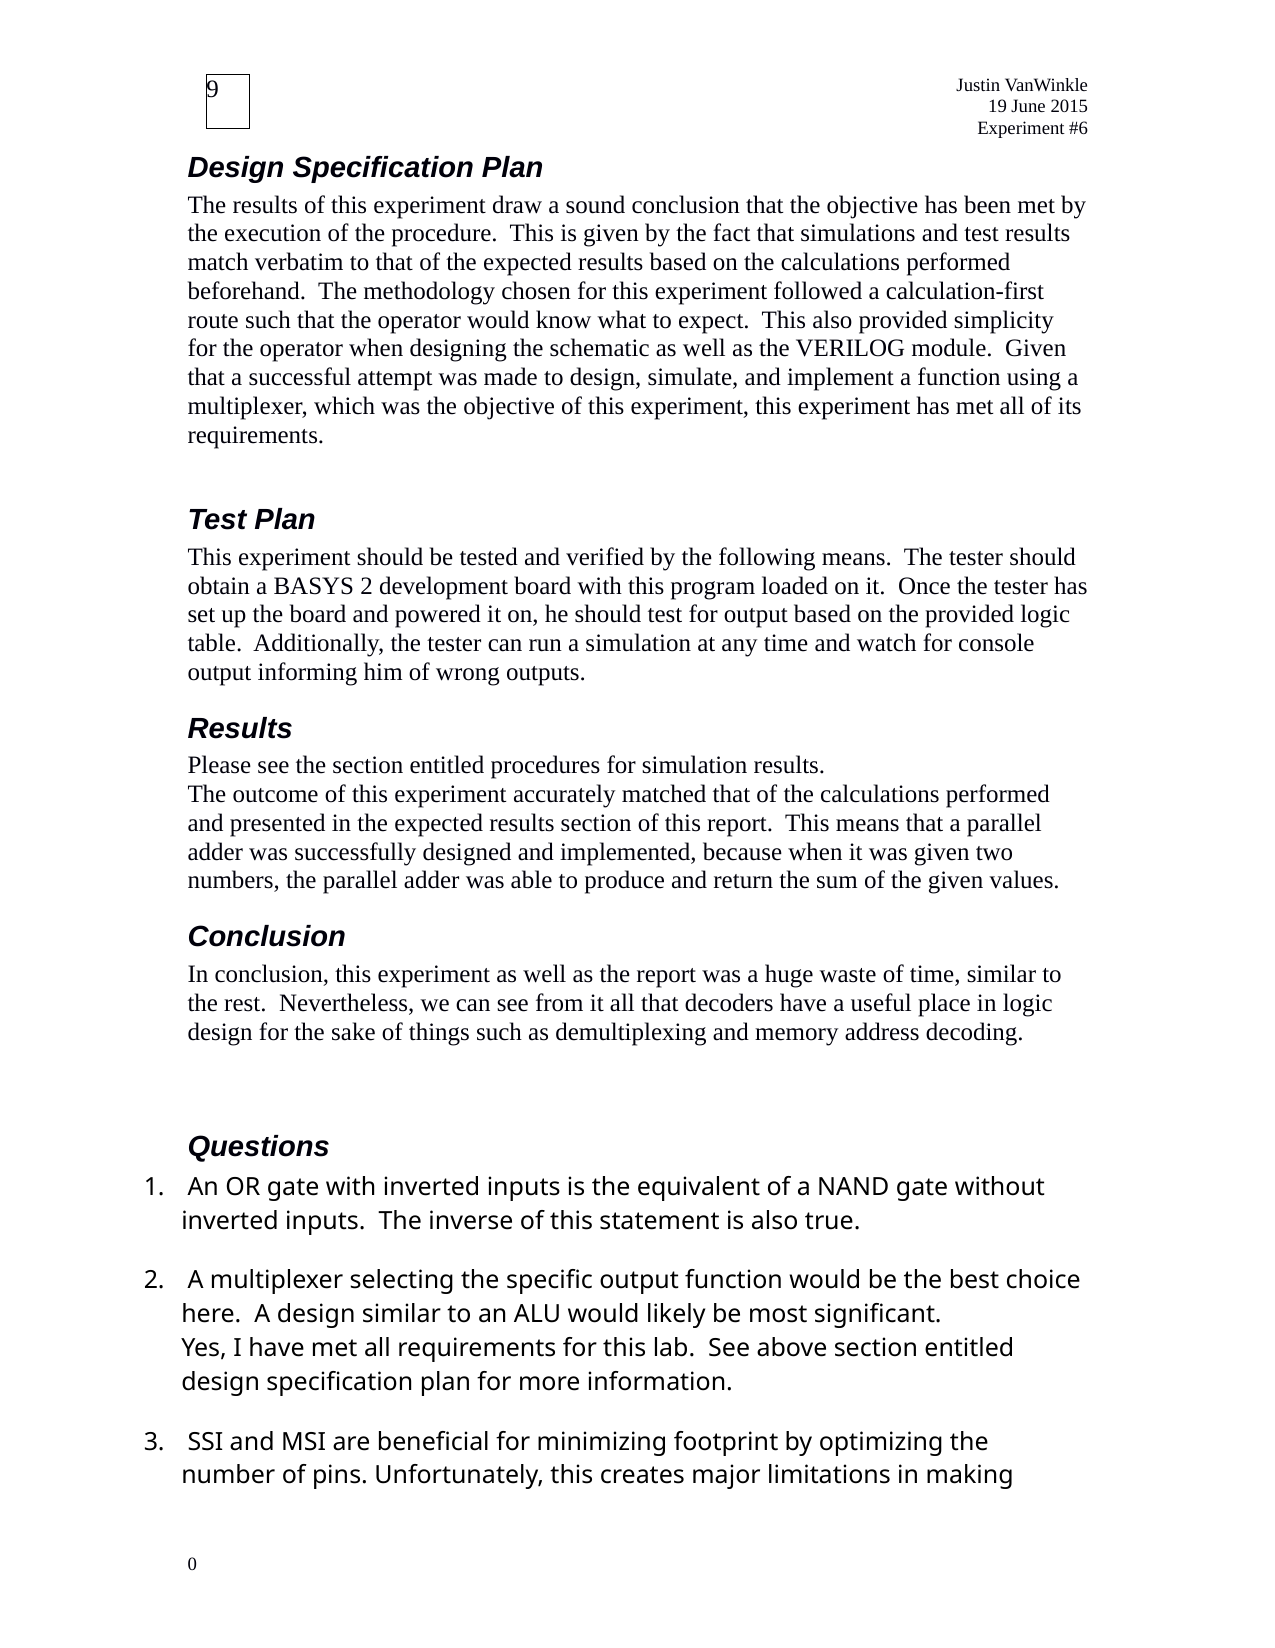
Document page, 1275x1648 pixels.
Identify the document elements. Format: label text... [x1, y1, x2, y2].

subtitle Conclusion [187, 919, 1088, 953]
text The outcome of this experiment accurately matched that of the calculations performed and presented in the expected results section of this report. This means that a parallel adder was successfully designed and implemented, because when it was given two numbers, the parallel adder was able to produce and return the sum of the given values. [187, 779, 1088, 894]
subtitle Design Specification Plan [187, 150, 1088, 183]
subtitle Questions [187, 1129, 1088, 1162]
text The results of this experiment draw a sound conclusion that the objective has been met by the execution of the procedure. This is given by the fact that simulations and test results match verbatim to that of the expected results based on the calculations performed beforehand. The methodology chosen for this experiment followed a calculation-first route such that the operator would know what to expect. This also provided simplicity for the operator when designing the schematic as well as the VERILOG module. Given that a successful attempt was made to design, simulate, and implement a function using a multiplexer, which was the objective of this experiment, this experiment has met all of its requirements. [187, 190, 1088, 448]
subtitle Results [187, 711, 1088, 744]
text This experiment should be tested and verified by the following means. The tester should obtain a BASYS 2 development board with this program loaded on it. Once the tester has set up the board and powered it on, he should test for output based on the provided logic table. Additionally, the tester can run a simulation at any time and watch for console output informing him of wrong outputs. [187, 542, 1088, 686]
text Please see the section entitled procedures for simulation results. [187, 751, 1088, 779]
list A multiplexer selecting the specific output function would be the best choice here. A design similar to an ALU would likely be most significant. Yes, I have met all requirements for this lab. See above section entitled design specification plan for more information. [143, 1262, 1088, 1398]
subtitle Test Plan [187, 502, 1088, 536]
text In conclusion, this experiment as well as the report was a huge waste of time, similar to the rest. Nevertheless, we can see from it all that decoders have a useful place in logic design for the sake of things such as demultiplexing and memory address decoding. [187, 959, 1088, 1045]
list An OR gate with inverted inputs is the equivalent of a NAND gate without inverted inputs. The inverse of this statement is also true. [143, 1169, 1088, 1237]
list SSI and MSI are beneficial for minimizing footprint by optimizing the number of pins. Unfortunately, this creates major limitations in making [143, 1423, 1088, 1491]
